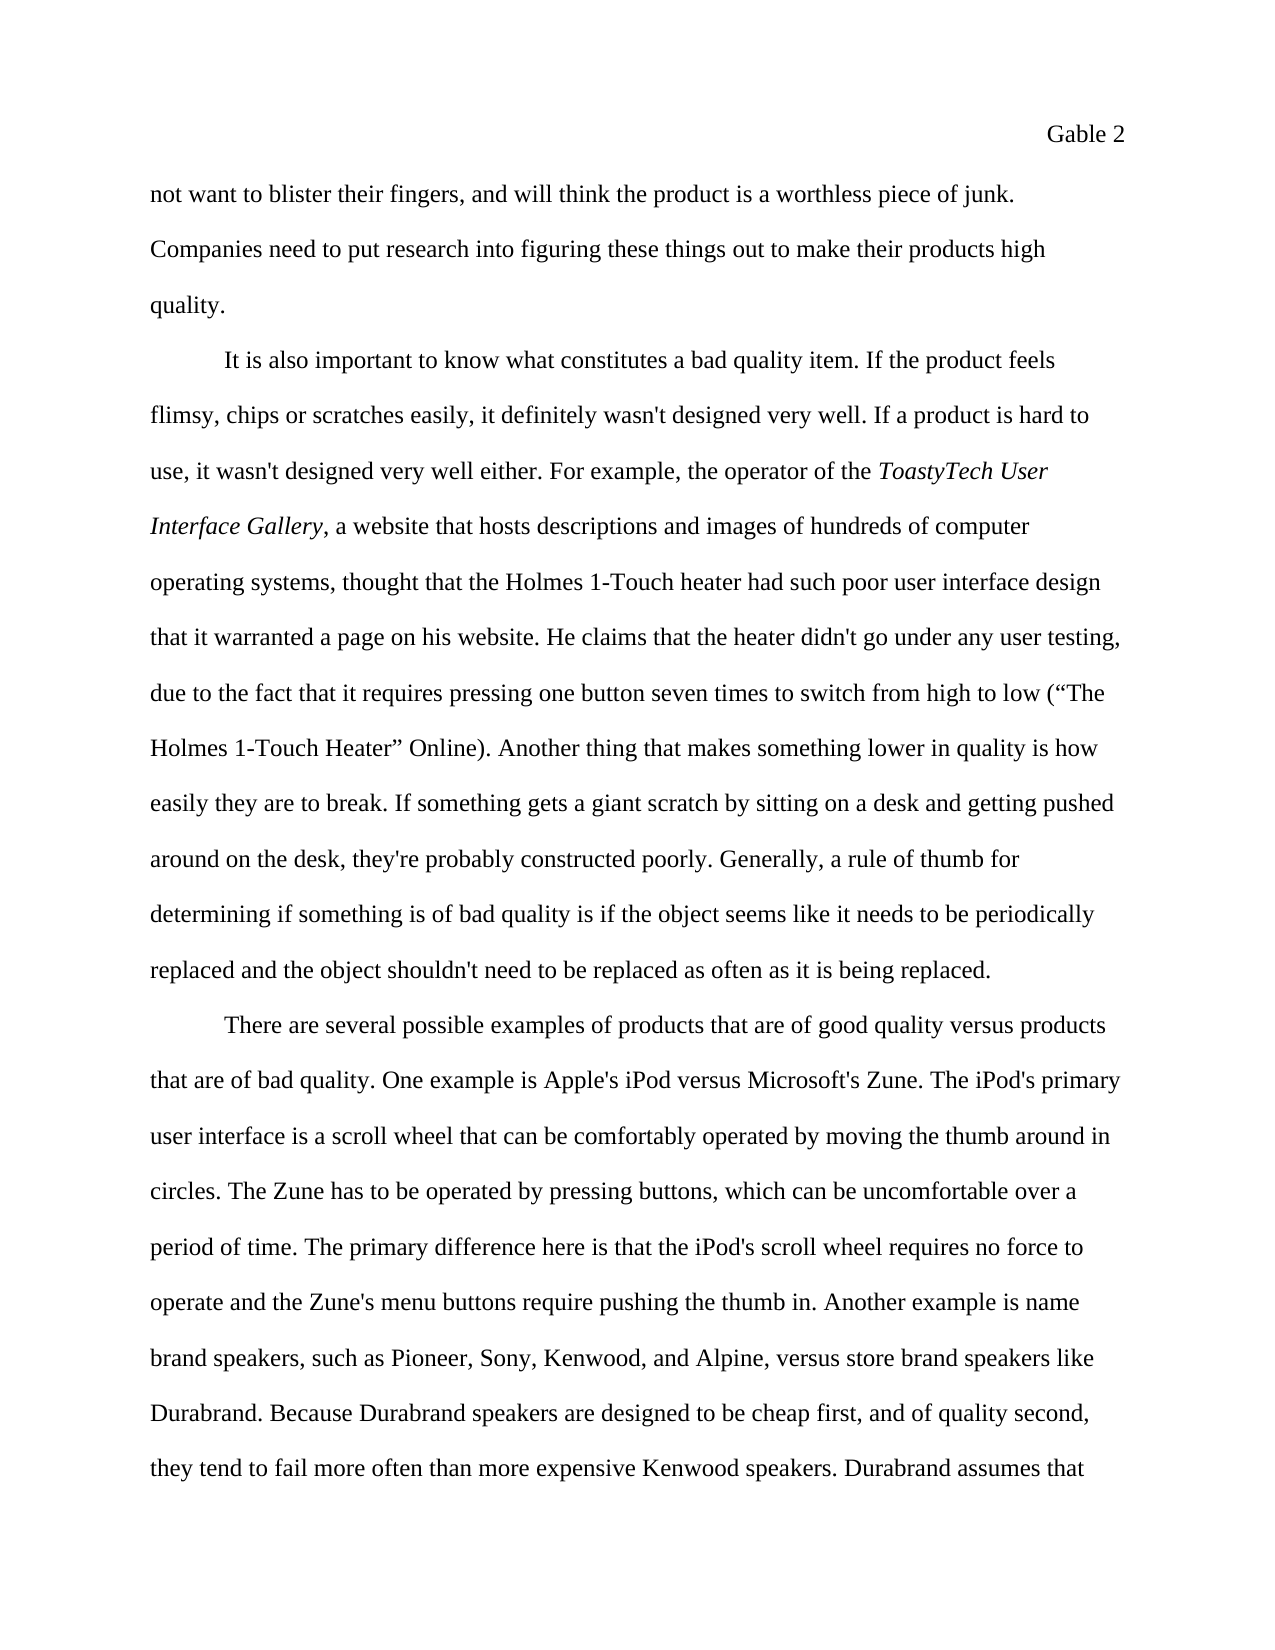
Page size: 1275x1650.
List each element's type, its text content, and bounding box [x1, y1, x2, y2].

text It is also important to know what constitutes a bad quality item. If the product feels flimsy, chips or scratches easily, it definitely wasn't designed very well. If a product is hard to use, it wasn't designed very well either. For example, the operator of the ToastyTech User Interface Gallery, a website that hosts descriptions and images of hundreds of computer operating systems, thought that the Holmes 1-Touch heater had such poor user interface design that it warranted a page on his website. He claims that the heater didn't go under any user testing, due to the fact that it requires pressing one button seven times to switch from high to low (“The Holmes 1-Touch Heater” Online). Another thing that makes something lower in quality is how easily they are to break. If something gets a giant scratch by sitting on a desk and getting pushed around on the desk, they're probably constructed poorly. Generally, a rule of thumb for determining if something is of bad quality is if the object seems like it needs to be periodically replaced and the object shouldn't need to be replaced as often as it is being replaced. [150, 346, 1125, 983]
text There are several possible examples of products that are of good quality versus products that are of bad quality. One example is Apple's iPod versus Microsoft's Zune. The iPod's primary user interface is a scroll wheel that can be comfortably operated by moving the thumb around in circles. The Zune has to be operated by pressing buttons, which can be uncomfortable over a period of time. The primary difference here is that the iPod's scroll wheel requires no force to operate and the Zune's menu buttons require pushing the thumb in. Another example is name brand speakers, such as Pioneer, Sony, Kenwood, and Alpine, versus store brand speakers like Durabrand. Because Durabrand speakers are designed to be cheap first, and of quality second, they tend to fail more often than more expensive Kenwood speakers. Durabrand assumes that [150, 1011, 1125, 1482]
text not want to blister their fingers, and will think the product is a worthless piece of junk. Companies need to put research into figuring these things out to make their products high quality. [150, 180, 1125, 318]
